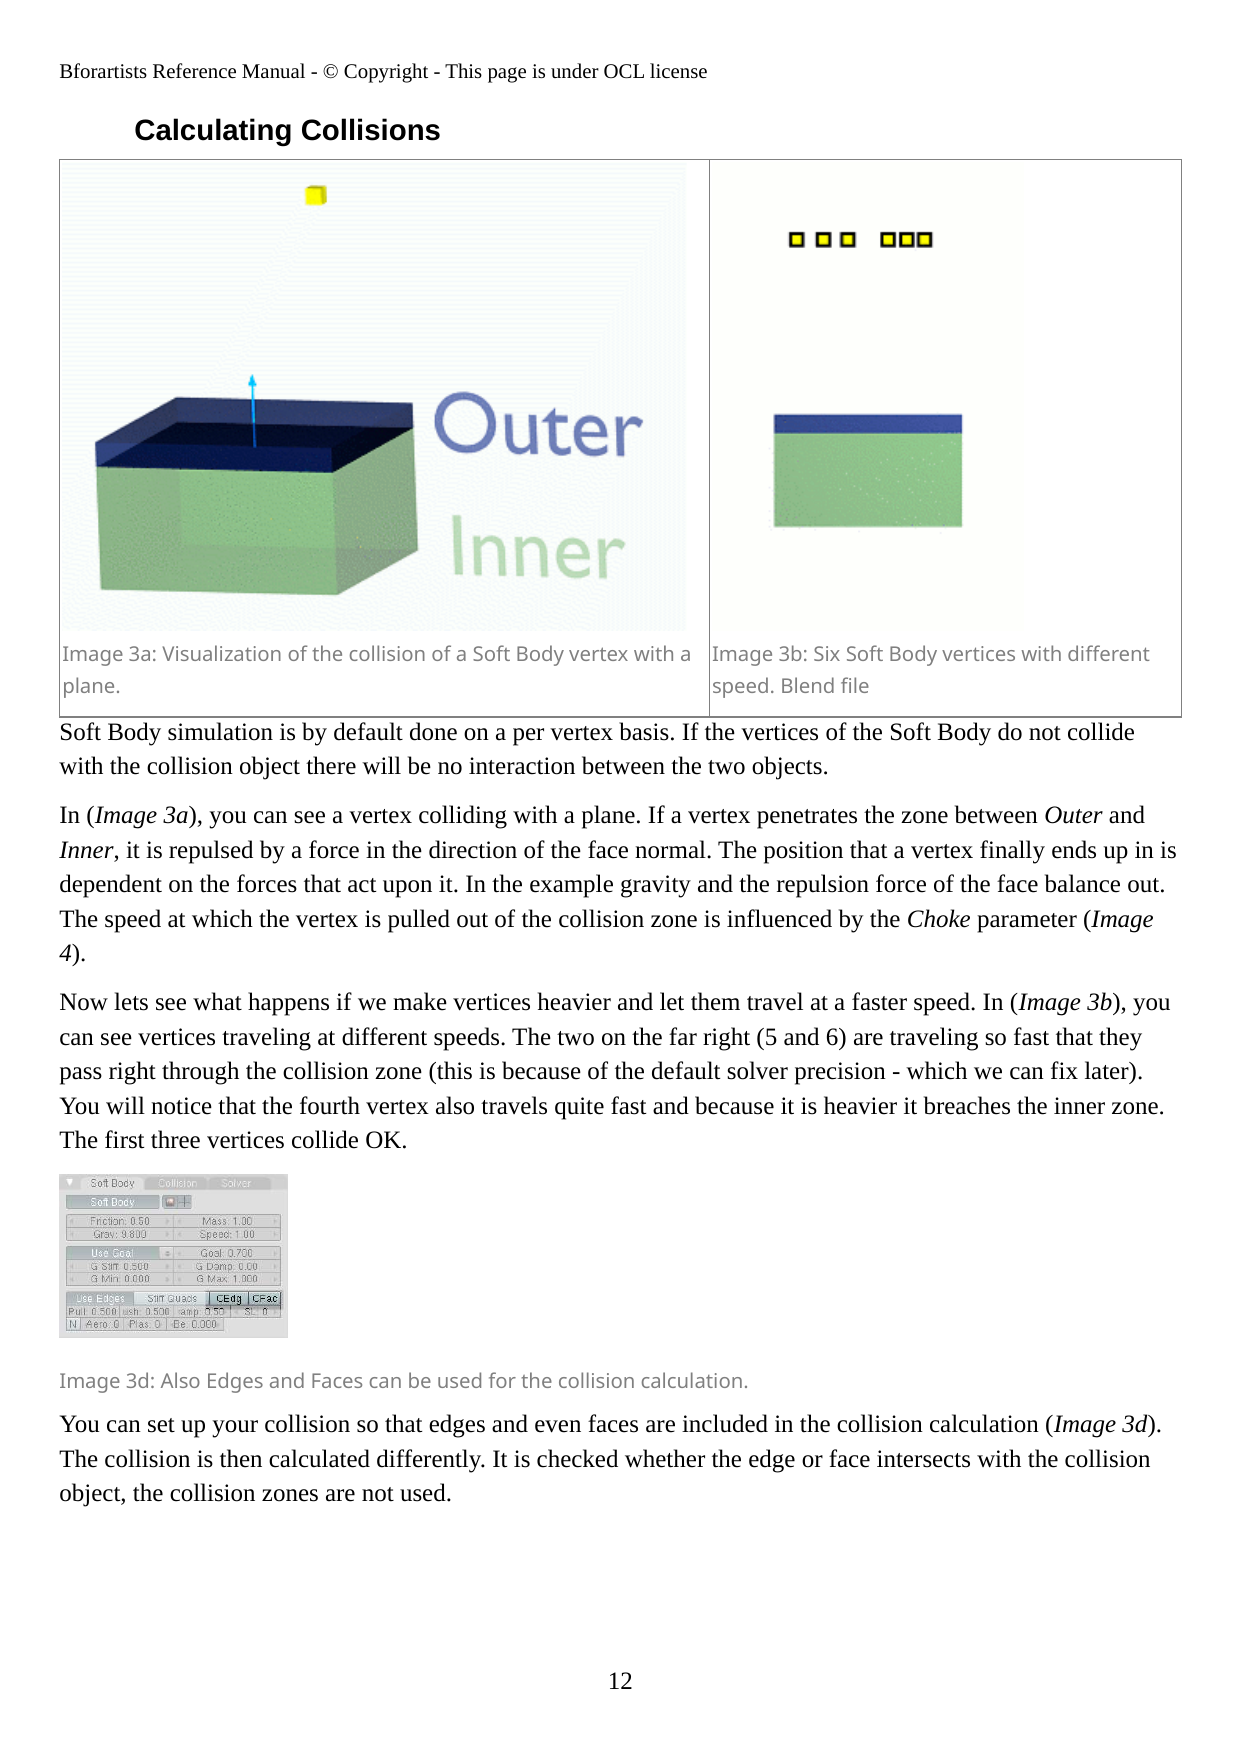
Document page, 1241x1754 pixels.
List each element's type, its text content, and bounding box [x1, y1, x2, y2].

text In (Image 3a), you can see a vertex colliding with a plane. If a vertex penetrates the zone between Outer and Inner, it is repulsed by a force in the direction of the face normal. The position that a vertex finally ends up in is dependent on the forces that act upon it. In the example gravity and the repulsion force of the face balance out. The speed at which the vertex is pulled out of the collision zone is influenced by the Choke parameter (Image 4). [59, 800, 1181, 967]
text You can set up your collision so that edges and even faces are included in the collision calculation (Image 3d). The collision is then calculated differently. It is checked whether the edge or face intersects with the collision object, the collision zones are not used. [59, 1409, 1181, 1507]
text Image 3d: Also Edges and Faces can be used for the collision calculation. [59, 1363, 1181, 1394]
picture [59, 1174, 288, 1338]
text Soft Body simulation is by default done on a per vertex basis. If the vertices of the Soft Body do not collide with the collision object there will be no interaction between the two objects. [59, 718, 1181, 780]
picture [62, 162, 687, 631]
picture [711, 162, 1025, 631]
table_header Image 3a: Visualization of the collision of a Soft Body vertex with a plane. [60, 160, 709, 716]
subtitle Calculating Collisions [59, 113, 1181, 146]
text Now lets see what happens if we make vertices heavier and let them travel at a faster speed. In (Image 3b), you can see vertices traveling at different speeds. The two on the far right (5 and 6) are traveling so fast that they pass right through the collision zone (this is because of the default solver precision - which we can fix later). You will notice that the fourth vertex also travels quite fast and because it is heavier it breaches the inner zone. The first three vertices collide OK. [59, 987, 1181, 1154]
table_header Image 3b: Six Soft Body vertices with different speed. Blend file [710, 160, 1181, 716]
